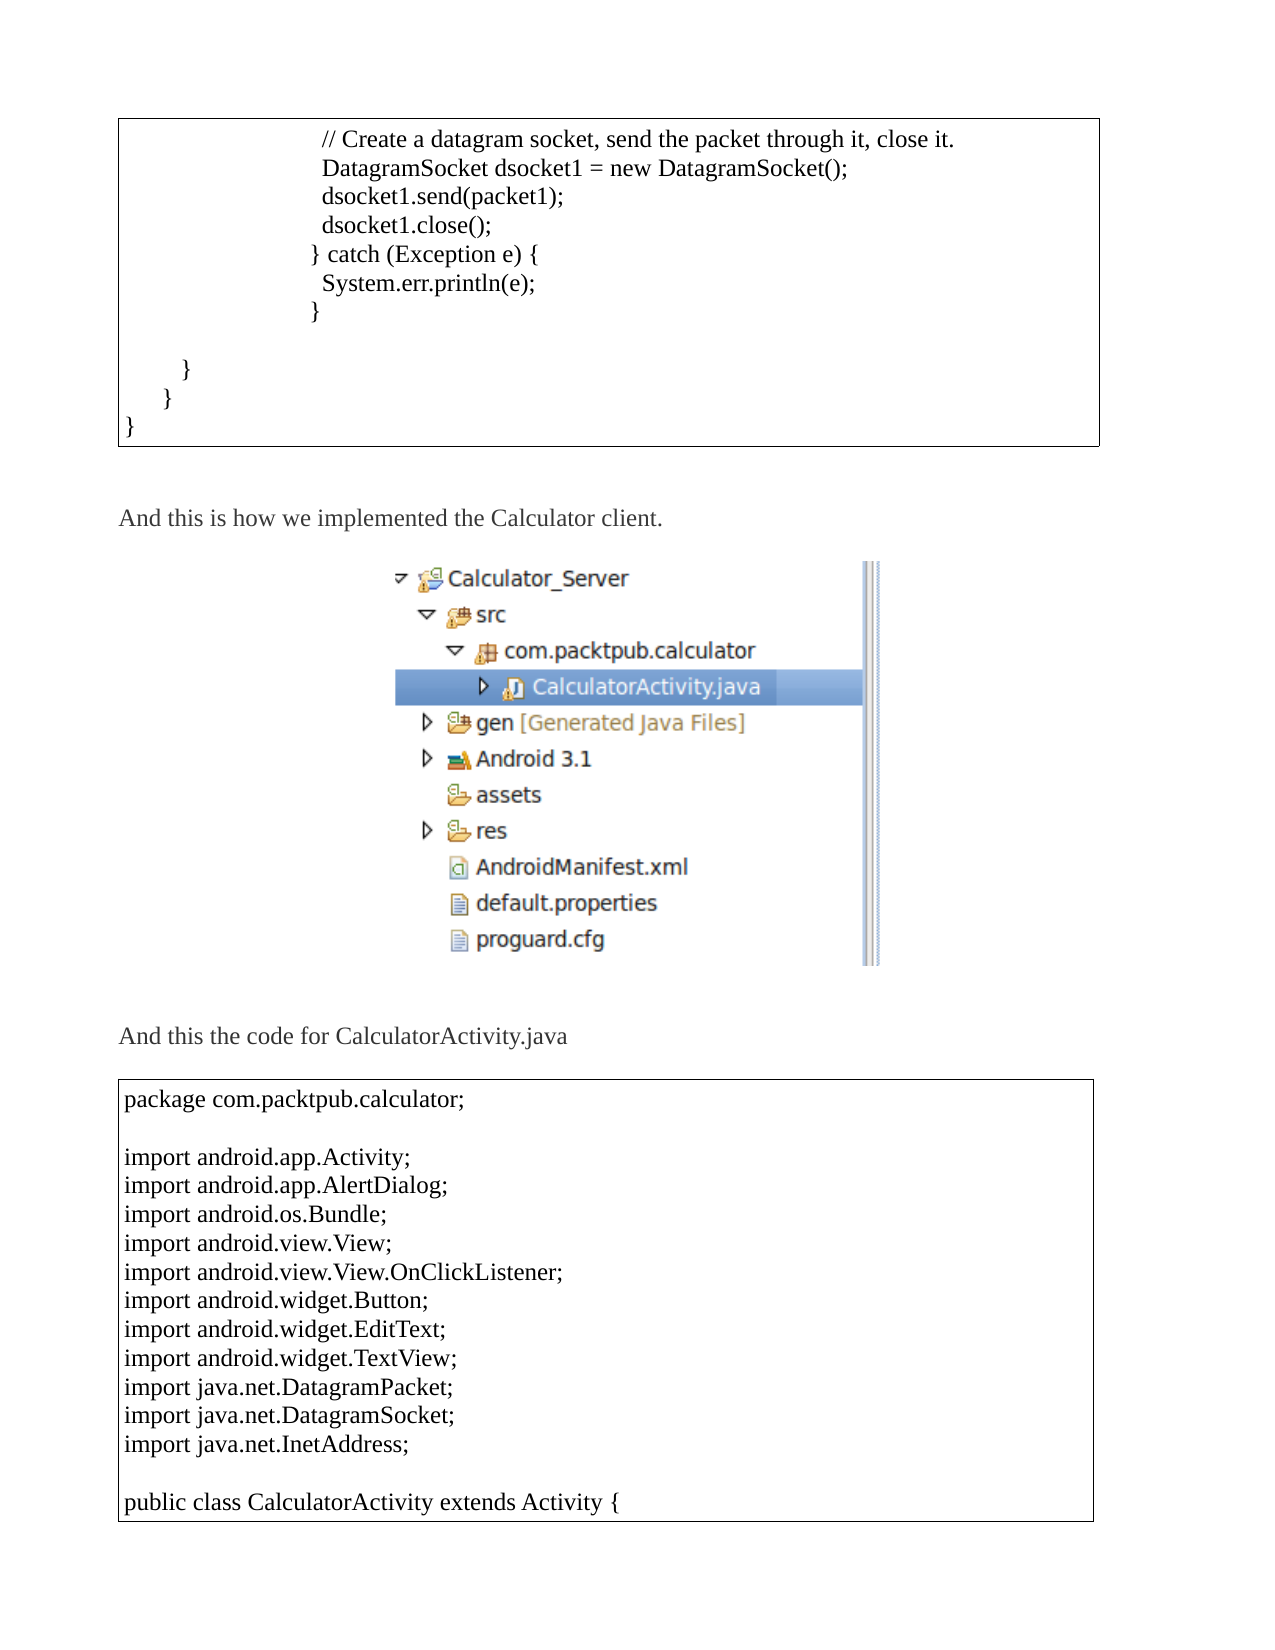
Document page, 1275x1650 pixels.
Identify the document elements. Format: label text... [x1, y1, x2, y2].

text And this the code for CalculatorActivity.java [118, 1021, 1157, 1050]
picture [395, 561, 880, 966]
table_header // Create a datagram socket, send the packet through it, close it. DatagramSocket dsocket1 = new DatagramSocket(); dsocket1.send(packet1); dsocket1.close(); } catch (Exception e) { System.err.println(e); } } } } [119, 119, 1099, 446]
text And this is how we implemented the Calculator client. [118, 503, 1157, 532]
table_header package com.packtpub.calculator; import android.app.Activity; import android.app.AlertDialog; import android.os.Bundle; import android.view.View; import android.view.View.OnClickListener; import android.widget.Button; import android.widget.EditText; import android.widget.TextView; import java.net.DatagramPacket; import java.net.DatagramSocket; import java.net.InetAddress; public class CalculatorActivity extends Activity { [119, 1080, 1093, 1521]
